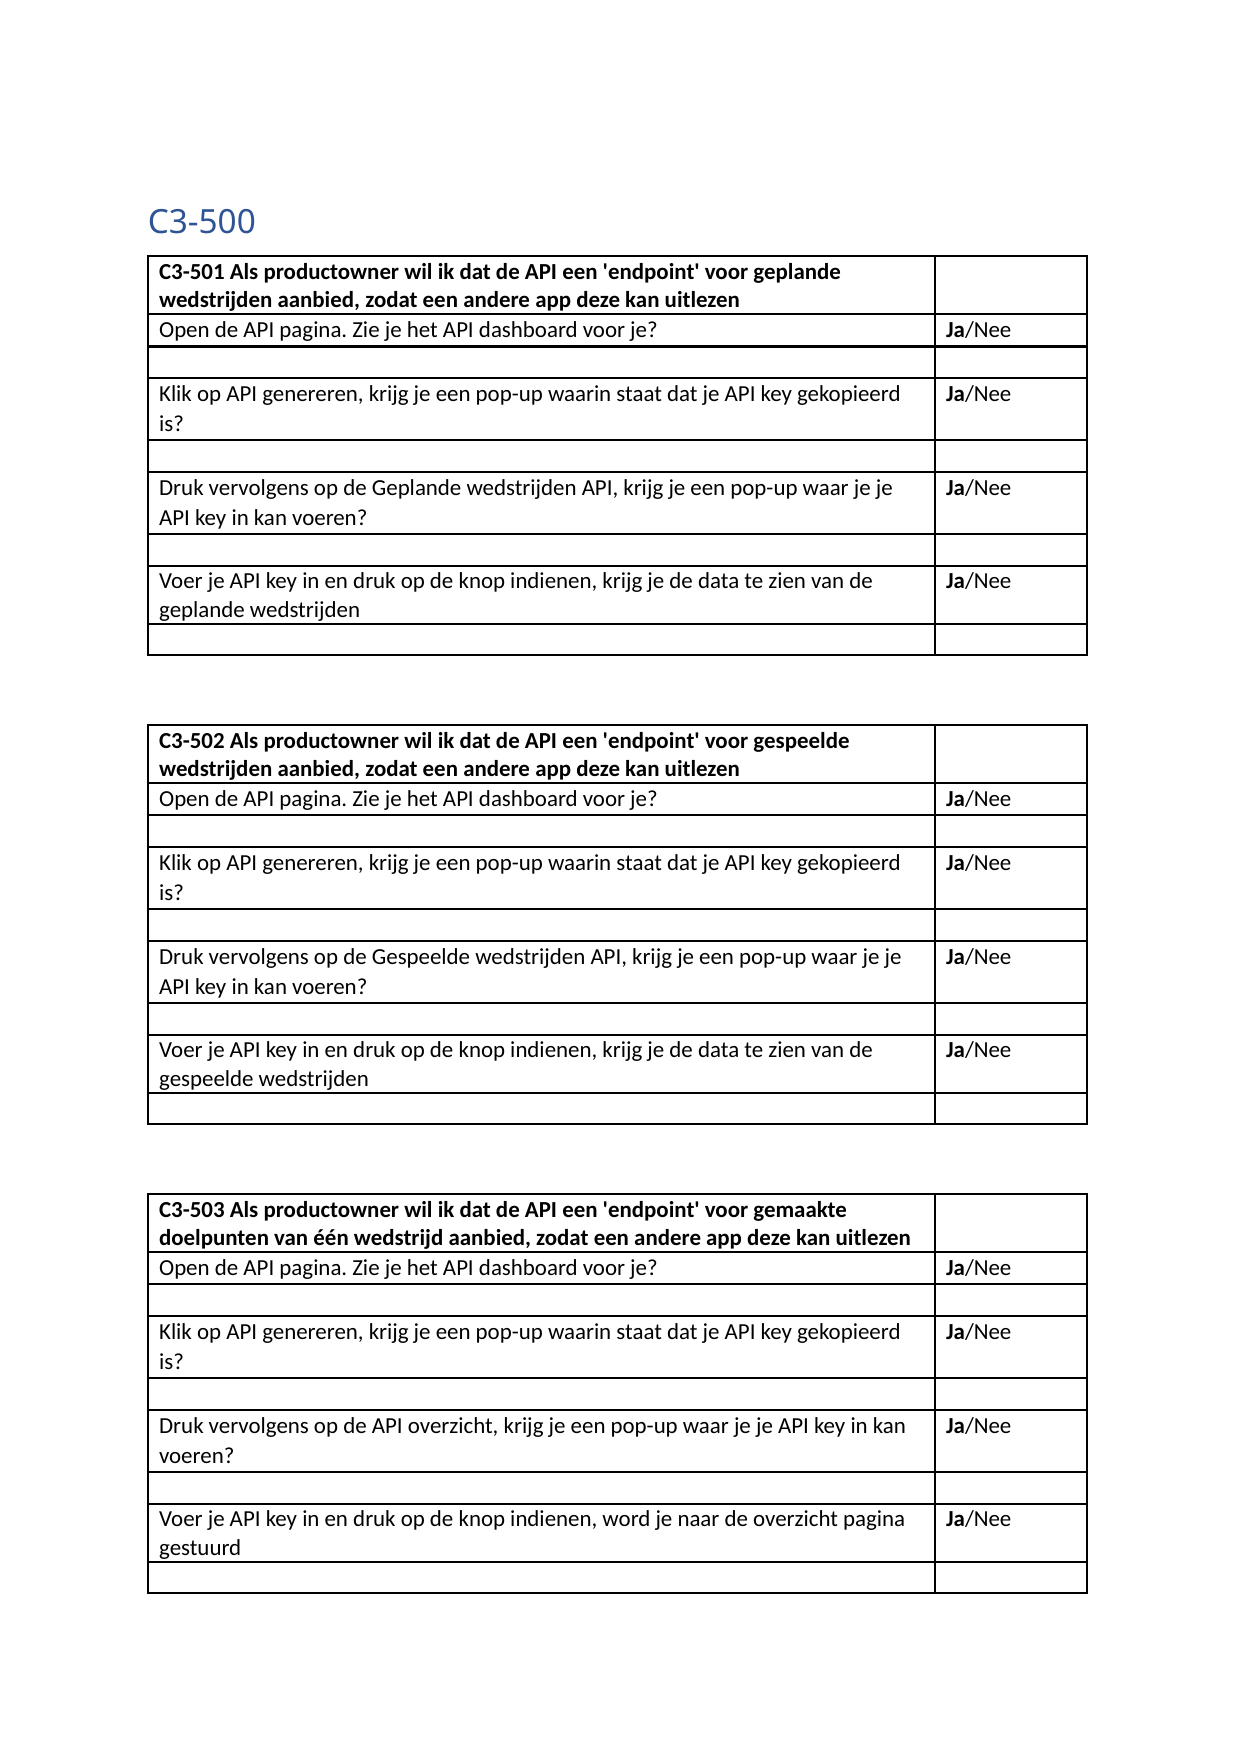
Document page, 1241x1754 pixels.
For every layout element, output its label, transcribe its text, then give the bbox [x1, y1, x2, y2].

table_cell [149, 1379, 934, 1409]
table_cell Druk vervolgens op de Geplande wedstrijden API, krijg je een pop-up waar je je API key in kan voeren? [149, 473, 934, 533]
table_cell [149, 441, 934, 471]
table_header [936, 1195, 1086, 1251]
table_cell Ja/Nee [936, 1505, 1086, 1561]
table_cell [149, 1094, 934, 1123]
table_cell [149, 535, 934, 564]
table_cell Voer je API key in en druk op de knop indienen, word je naar de overzicht pagina gestuurd [149, 1505, 934, 1561]
subtitle C3-500 [148, 198, 1093, 244]
table_header [936, 726, 1086, 782]
table_cell Ja/Nee [936, 784, 1086, 814]
table_cell Ja/Nee [936, 315, 1086, 345]
table_cell [149, 1563, 934, 1592]
table_cell [936, 1285, 1086, 1315]
table_header [936, 257, 1086, 313]
table_cell [149, 1004, 934, 1033]
table_header C3-501 Als productowner wil ik dat de API een 'endpoint' voor geplande wedstrijden aanbied, zodat een andere app deze kan uitlezen [149, 257, 934, 313]
table_cell [149, 348, 934, 377]
table_cell [149, 816, 934, 846]
table_cell Ja/Nee [936, 848, 1086, 908]
table_cell Druk vervolgens op de Gespeelde wedstrijden API, krijg je een pop-up waar je je API key in kan voeren? [149, 942, 934, 1002]
table_cell Ja/Nee [936, 1036, 1086, 1092]
table_header C3-502 Als productowner wil ik dat de API een 'endpoint' voor gespeelde wedstrijden aanbied, zodat een andere app deze kan uitlezen [149, 726, 934, 782]
table_cell [149, 910, 934, 940]
table_cell [936, 1563, 1086, 1592]
table_cell Ja/Nee [936, 473, 1086, 533]
table_cell [936, 816, 1086, 846]
table_cell Ja/Nee [936, 1253, 1086, 1283]
table_cell Klik op API genereren, krijg je een pop-up waarin staat dat je API key gekopieerd is? [149, 1317, 934, 1377]
table_cell Ja/Nee [936, 567, 1086, 623]
table_header C3-503 Als productowner wil ik dat de API een 'endpoint' voor gemaakte doelpunten van één wedstrijd aanbied, zodat een andere app deze kan uitlezen [149, 1195, 934, 1251]
table_cell [936, 1379, 1086, 1409]
table_cell Voer je API key in en druk op de knop indienen, krijg je de data te zien van de gespeelde wedstrijden [149, 1036, 934, 1092]
table_cell Ja/Nee [936, 942, 1086, 1002]
table_cell [149, 1285, 934, 1315]
table_cell Open de API pagina. Zie je het API dashboard voor je? [149, 784, 934, 814]
table_cell [149, 1473, 934, 1502]
table_cell Ja/Nee [936, 1411, 1086, 1471]
table_cell [936, 441, 1086, 471]
table_cell Ja/Nee [936, 1317, 1086, 1377]
table_cell [936, 625, 1086, 654]
table_cell Klik op API genereren, krijg je een pop-up waarin staat dat je API key gekopieerd is? [149, 848, 934, 908]
table_cell [936, 1473, 1086, 1502]
table_cell [936, 1004, 1086, 1033]
table_cell Ja/Nee [936, 379, 1086, 439]
table_cell Voer je API key in en druk op de knop indienen, krijg je de data te zien van de geplande wedstrijden [149, 567, 934, 623]
table_cell Open de API pagina. Zie je het API dashboard voor je? [149, 315, 934, 345]
table_cell [936, 348, 1086, 377]
table_cell Open de API pagina. Zie je het API dashboard voor je? [149, 1253, 934, 1283]
table_cell [936, 1094, 1086, 1123]
table_cell Druk vervolgens op de API overzicht, krijg je een pop-up waar je je API key in kan voeren? [149, 1411, 934, 1471]
table_cell [936, 535, 1086, 564]
table_cell [149, 625, 934, 654]
table_cell [936, 910, 1086, 940]
table_cell Klik op API genereren, krijg je een pop-up waarin staat dat je API key gekopieerd is? [149, 379, 934, 439]
